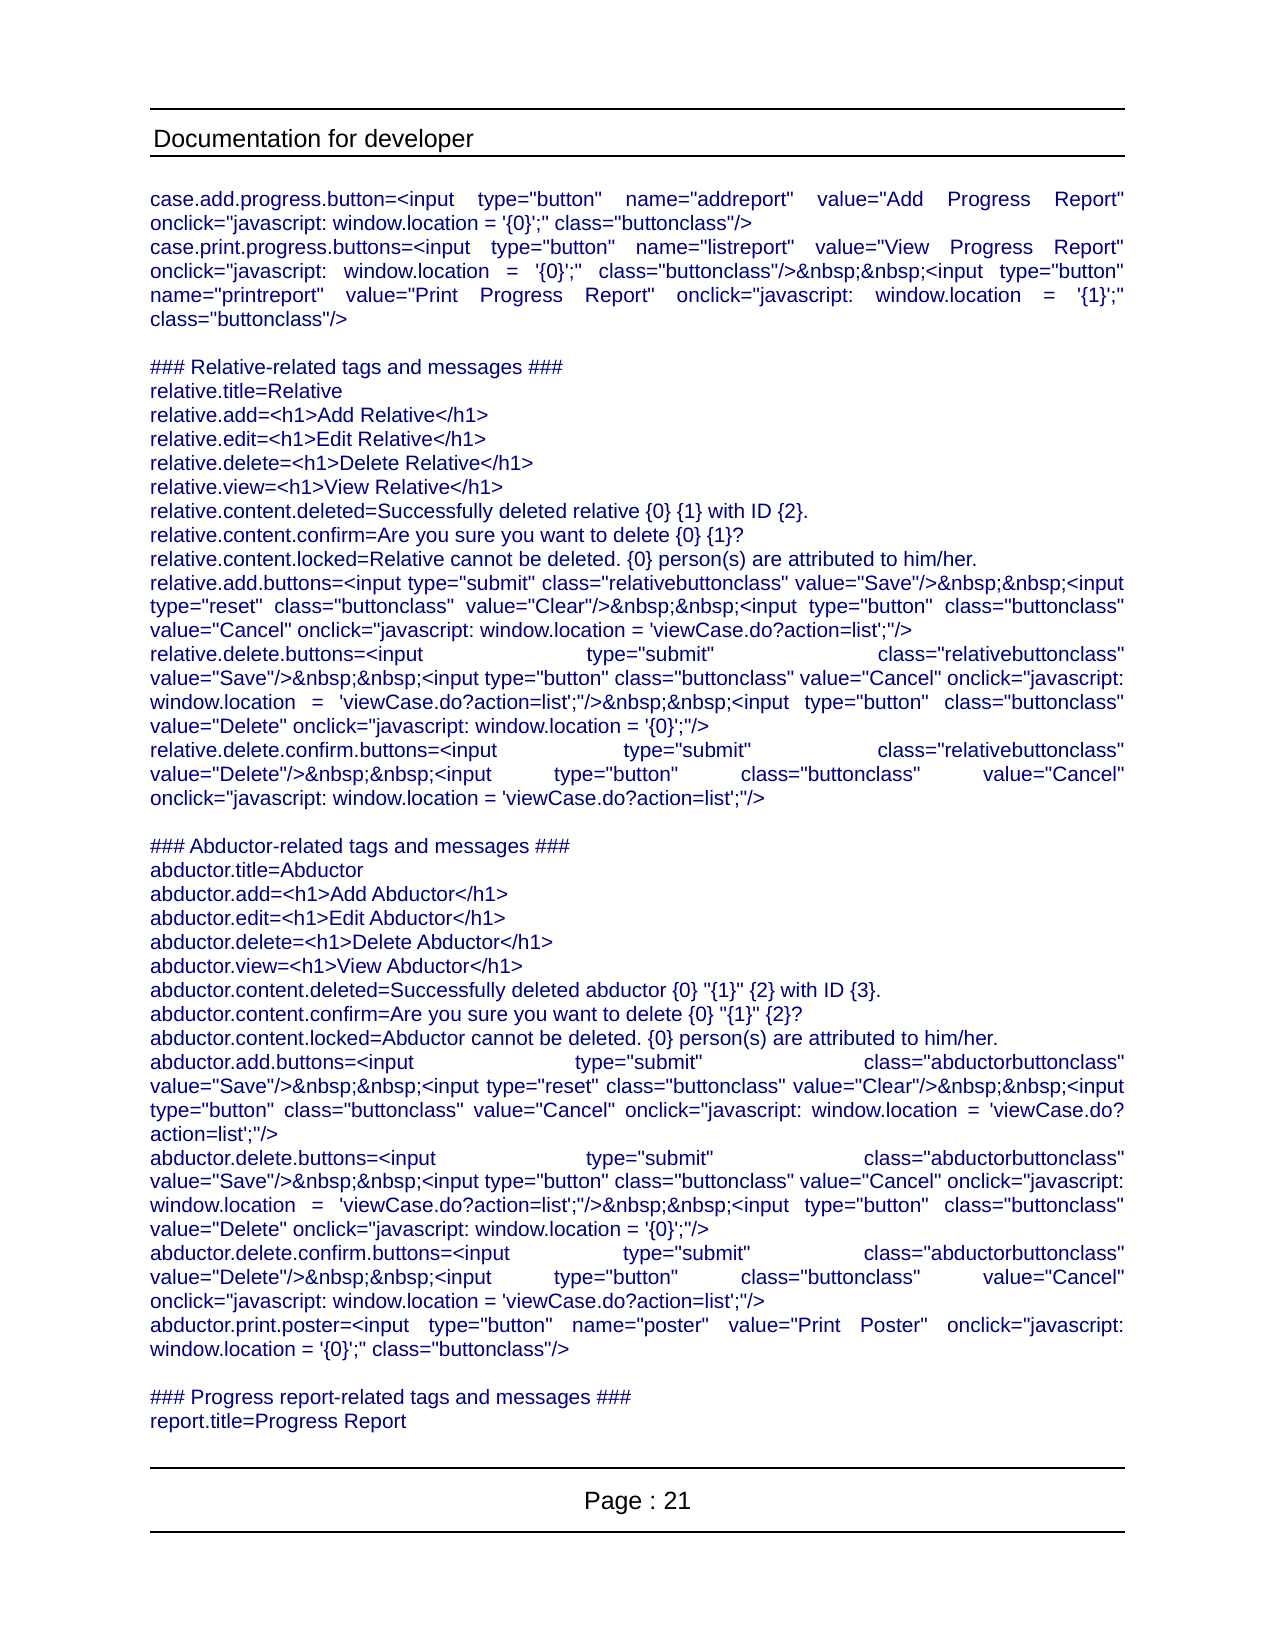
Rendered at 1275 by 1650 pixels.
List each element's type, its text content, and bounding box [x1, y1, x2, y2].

text abductor.add=<h1>Add Abductor</h1> [150, 882, 1125, 906]
text abductor.add.buttons=<input type="submit" class="abductorbuttonclass" value="Save"/>&nbsp;&nbsp;<input type="reset" class="buttonclass" value="Clear"/>&nbsp;&nbsp;<input type="button" class="buttonclass" value="Cancel" onclick="javascript: window.location = 'viewCase.do?action=list';"/> [150, 1049, 1125, 1145]
text abductor.delete=<h1>Delete Abductor</h1> [150, 930, 1125, 954]
text relative.add.buttons=<input type="submit" class="relativebuttonclass" value="Save"/>&nbsp;&nbsp;<input type="reset" class="buttonclass" value="Clear"/>&nbsp;&nbsp;<input type="button" class="buttonclass" value="Cancel" onclick="javascript: window.location = 'viewCase.do?action=list';"/> [150, 570, 1125, 642]
text abductor.print.poster=<input type="button" name="poster" value="Print Poster" onclick="javascript: window.location = '{0}';" class="buttonclass"/> [150, 1313, 1125, 1361]
text ### Relative-related tags and messages ### [150, 355, 1125, 379]
text abductor.view=<h1>View Abductor</h1> [150, 954, 1125, 978]
text relative.add=<h1>Add Relative</h1> [150, 403, 1125, 427]
text ### Progress report-related tags and messages ### [150, 1385, 1125, 1409]
text relative.delete=<h1>Delete Relative</h1> [150, 451, 1125, 474]
text abductor.content.confirm=Are you sure you want to delete {0} "{1}" {2}? [150, 1002, 1125, 1026]
text ### Abductor-related tags and messages ### [150, 834, 1125, 858]
text relative.content.confirm=Are you sure you want to delete {0} {1}? [150, 522, 1125, 546]
text abductor.title=Abductor [150, 858, 1125, 882]
text relative.content.locked=Relative cannot be deleted. {0} person(s) are attributed to him/her. [150, 546, 1125, 570]
text case.add.progress.button=<input type="button" name="addreport" value="Add Progress Report" onclick="javascript: window.location = '{0}';" class="buttonclass"/> [150, 187, 1125, 235]
text abductor.delete.buttons=<input type="submit" class="abductorbuttonclass" value="Save"/>&nbsp;&nbsp;<input type="button" class="buttonclass" value="Cancel" onclick="javascript: window.location = 'viewCase.do?action=list';"/>&nbsp;&nbsp;<input type="button" class="buttonclass" value="Delete" onclick="javascript: window.location = '{0}';"/> [150, 1145, 1125, 1241]
text relative.content.deleted=Successfully deleted relative {0} {1} with ID {2}. [150, 498, 1125, 522]
text relative.edit=<h1>Edit Relative</h1> [150, 427, 1125, 451]
text abductor.content.locked=Abductor cannot be deleted. {0} person(s) are attributed to him/her. [150, 1026, 1125, 1049]
text relative.view=<h1>View Relative</h1> [150, 474, 1125, 498]
text abductor.delete.confirm.buttons=<input type="submit" class="abductorbuttonclass" value="Delete"/>&nbsp;&nbsp;<input type="button" class="buttonclass" value="Cancel" onclick="javascript: window.location = 'viewCase.do?action=list';"/> [150, 1241, 1125, 1313]
text relative.delete.confirm.buttons=<input type="submit" class="relativebuttonclass" value="Delete"/>&nbsp;&nbsp;<input type="button" class="buttonclass" value="Cancel" onclick="javascript: window.location = 'viewCase.do?action=list';"/> [150, 738, 1125, 810]
text abductor.edit=<h1>Edit Abductor</h1> [150, 906, 1125, 930]
text case.print.progress.buttons=<input type="button" name="listreport" value="View Progress Report" onclick="javascript: window.location = '{0}';" class="buttonclass"/>&nbsp;&nbsp;<input type="button" name="printreport" value="Print Progress Report" onclick="javascript: window.location = '{1}';" class="buttonclass"/> [150, 235, 1125, 331]
text relative.delete.buttons=<input type="submit" class="relativebuttonclass" value="Save"/>&nbsp;&nbsp;<input type="button" class="buttonclass" value="Cancel" onclick="javascript: window.location = 'viewCase.do?action=list';"/>&nbsp;&nbsp;<input type="button" class="buttonclass" value="Delete" onclick="javascript: window.location = '{0}';"/> [150, 642, 1125, 738]
text relative.title=Relative [150, 379, 1125, 403]
text report.title=Progress Report [150, 1409, 1125, 1433]
text abductor.content.deleted=Successfully deleted abductor {0} "{1}" {2} with ID {3}. [150, 978, 1125, 1002]
